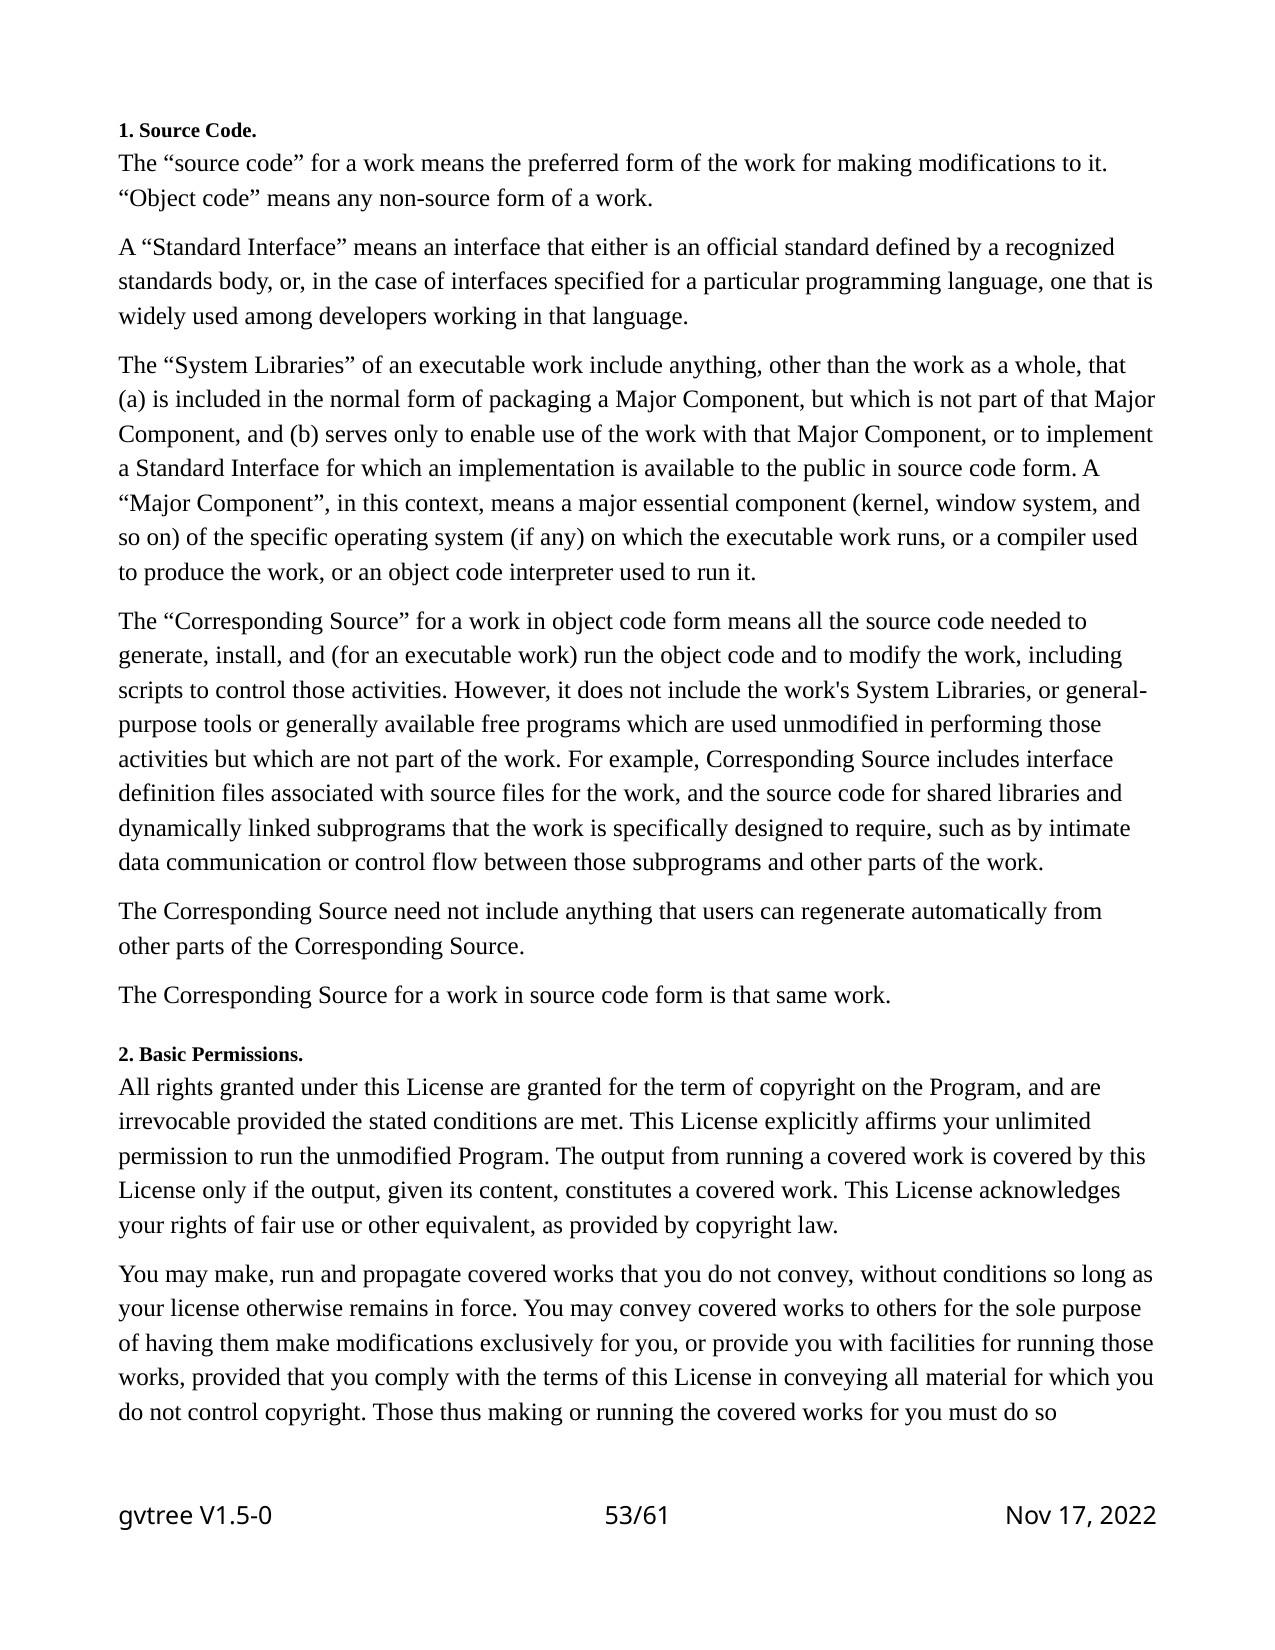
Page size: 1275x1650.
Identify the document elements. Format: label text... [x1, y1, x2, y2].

text The “Corresponding Source” for a work in object code form means all the source code needed to generate, install, and (for an executable work) run the object code and to modify the work, including scripts to control those activities. However, it does not include the work's System Libraries, or general-purpose tools or generally available free programs which are used unmodified in performing those activities but which are not part of the work. For example, Corresponding Source includes interface definition files associated with source files for the work, and the source code for shared libraries and dynamically linked subprograms that the work is specifically designed to require, such as by intimate data communication or control flow between those subprograms and other parts of the work. [118, 606, 1157, 876]
subtitle 2. Basic Permissions. [118, 1041, 1157, 1066]
text All rights granted under this License are granted for the term of copyright on the Program, and are irrevocable provided the stated conditions are met. This License explicitly affirms your unlimited permission to run the unmodified Program. The output from running a covered work is covered by this License only if the output, given its content, constitutes a covered work. This License acknowledges your rights of fair use or other equivalent, as provided by copyright law. [118, 1072, 1157, 1238]
subtitle 1. Source Code. [118, 118, 1157, 142]
text The “System Libraries” of an executable work include anything, other than the work as a whole, that (a) is included in the normal form of packaging a Major Component, but which is not part of that Major Component, and (b) serves only to enable use of the work with that Major Component, or to implement a Standard Interface for which an implementation is available to the public in source code form. A “Major Component”, in this context, means a major essential component (kernel, window system, and so on) of the specific operating system (if any) on which the executable work runs, or a compiler used to produce the work, or an object code interpreter used to run it. [118, 350, 1157, 586]
text A “Standard Interface” means an interface that either is an official standard defined by a recognized standards body, or, in the case of interfaces specified for a particular programming language, one that is widely used among developers working in that language. [118, 232, 1157, 330]
text You may make, run and propagate covered works that you do not convey, without conditions so long as your license otherwise remains in force. You may convey covered works to others for the sole purpose of having them make modifications exclusively for you, or provide you with facilities for running those works, provided that you comply with the terms of this License in conveying all material for which you do not control copyright. Those thus making or running the covered works for you must do so [118, 1259, 1157, 1425]
text The Corresponding Source need not include anything that users can regenerate automatically from other parts of the Corresponding Source. [118, 896, 1157, 959]
text The Corresponding Source for a work in source code form is that same work. [118, 980, 1157, 1009]
text The “source code” for a work means the preferred form of the work for making modifications to it. “Object code” means any non-source form of a work. [118, 148, 1157, 212]
